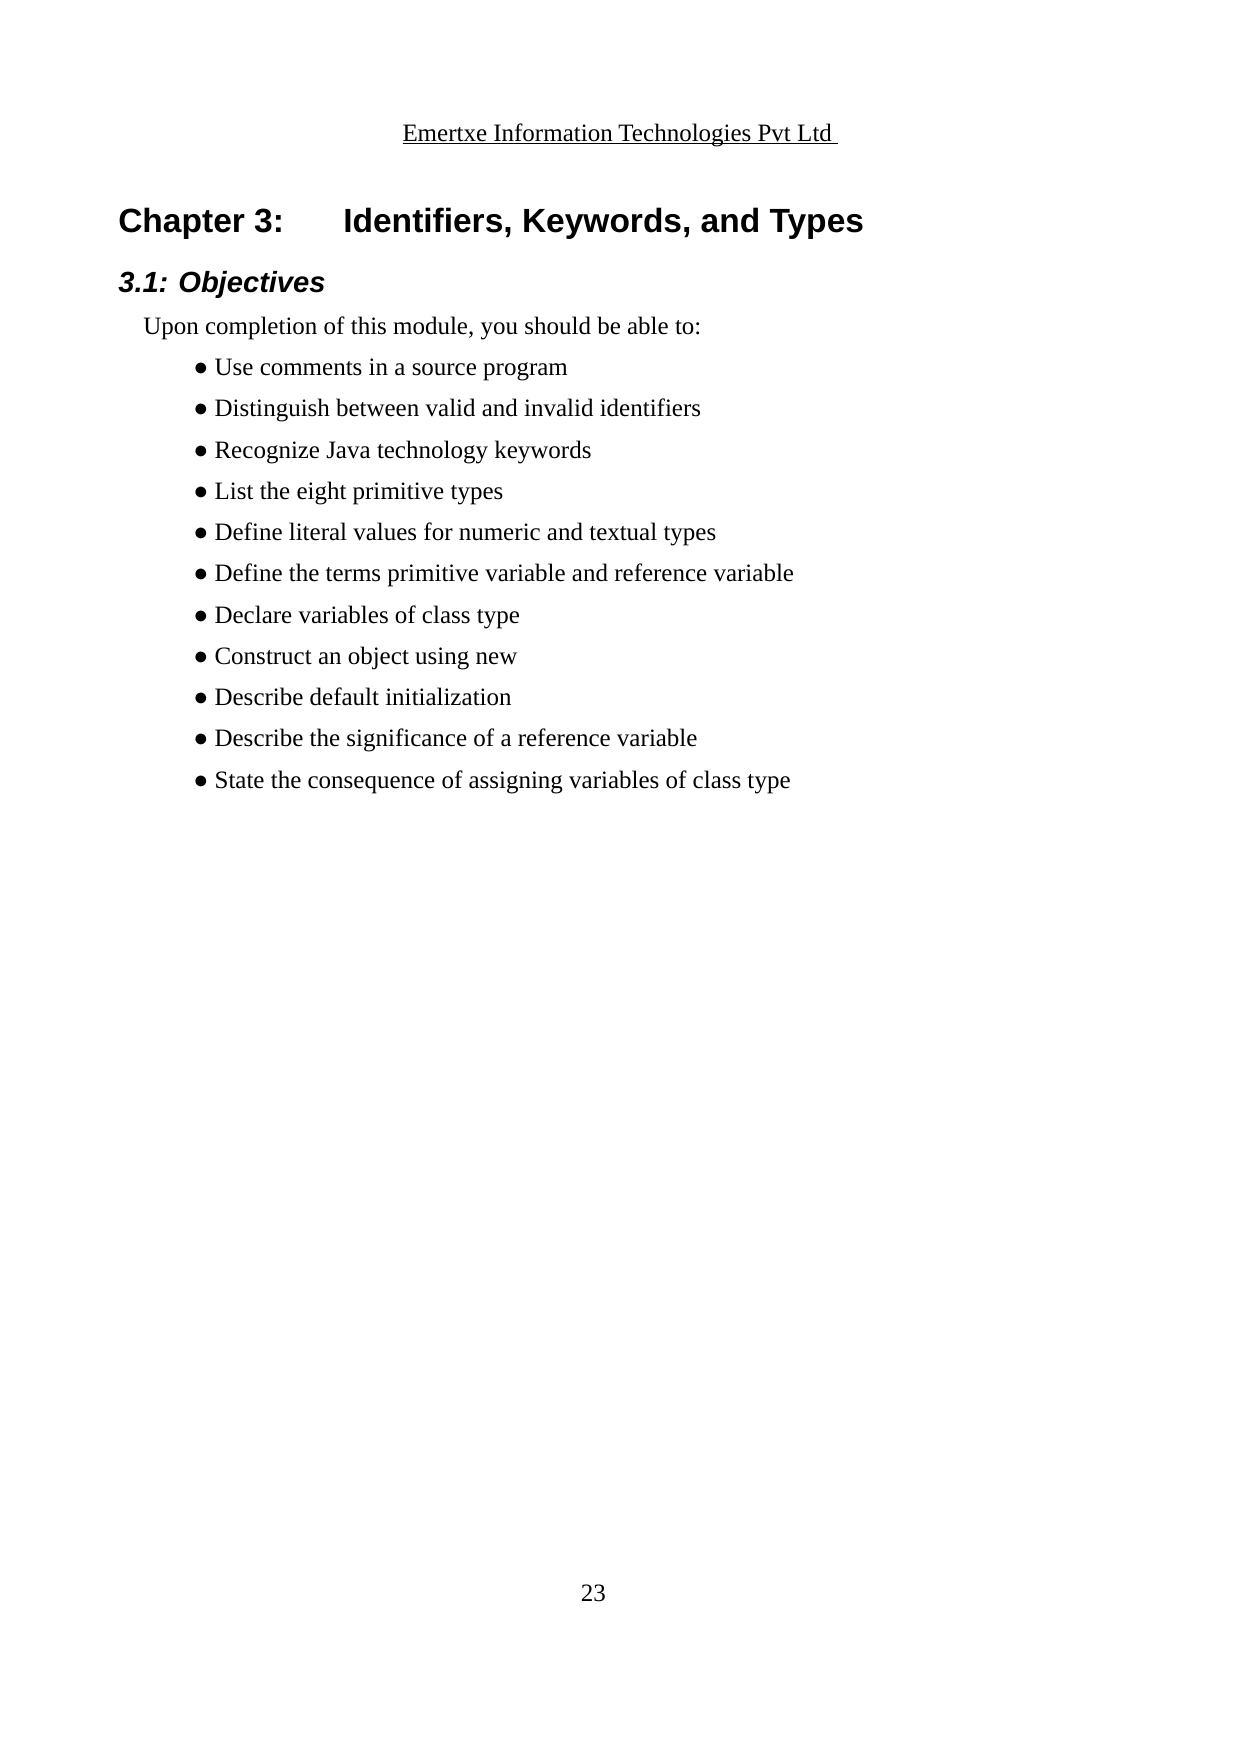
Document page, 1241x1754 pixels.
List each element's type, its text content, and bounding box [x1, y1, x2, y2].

text ● Describe the significance of a reference variable [118, 723, 1122, 752]
text Upon completion of this module, you should be able to: [118, 311, 1122, 340]
text ● Construct an object using new [118, 641, 1122, 670]
subtitle Identifiers, Keywords, and Types [118, 201, 1122, 240]
text ● Describe default initialization [118, 682, 1122, 711]
text ● Recognize Java technology keywords [118, 435, 1122, 463]
text ● State the consequence of assigning variables of class type [118, 765, 1122, 793]
text ● List the eight primitive types [118, 476, 1122, 505]
text ● Distinguish between valid and invalid identifiers [118, 393, 1122, 422]
text ● Declare variables of class type [118, 600, 1122, 628]
subtitle Objectives [118, 265, 1122, 298]
text ● Define the terms primitive variable and reference variable [118, 558, 1122, 587]
text ● Define literal values for numeric and textual types [118, 517, 1122, 546]
text ● Use comments in a source program [118, 352, 1122, 381]
